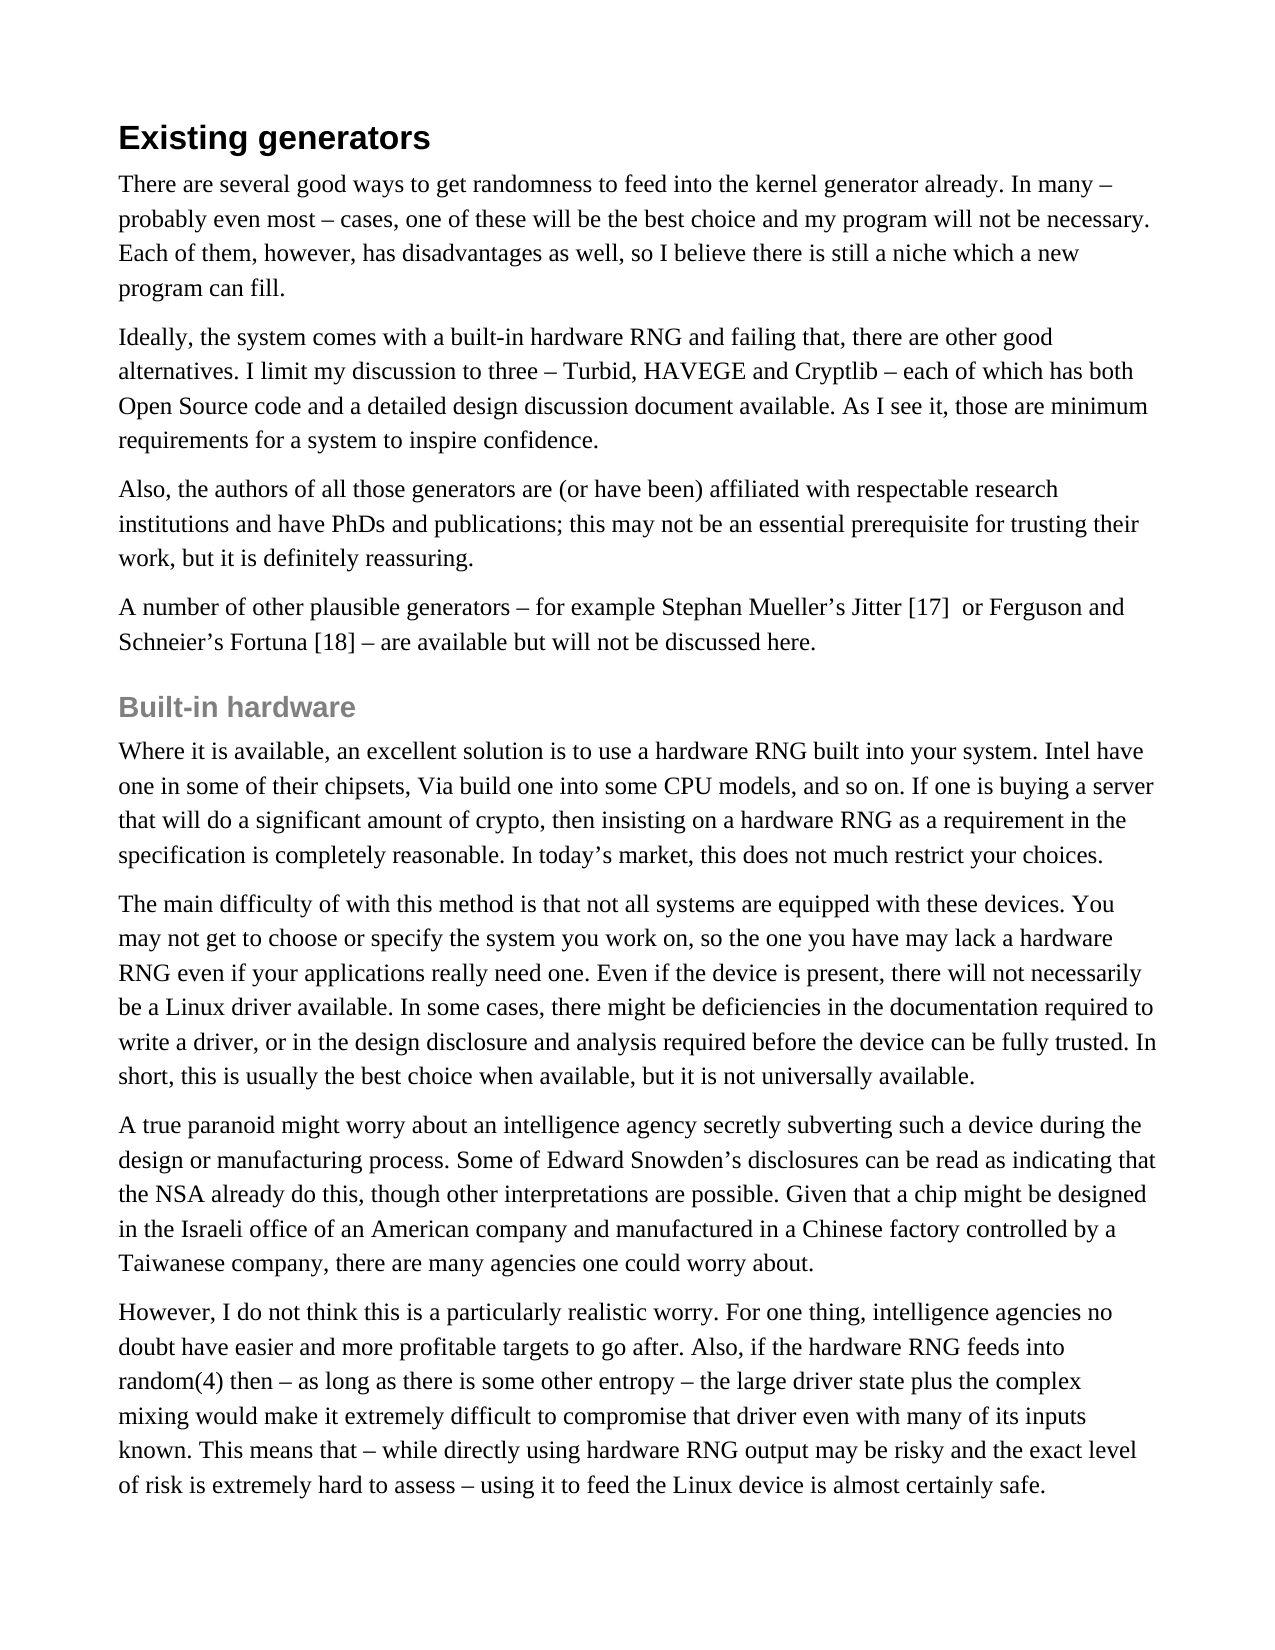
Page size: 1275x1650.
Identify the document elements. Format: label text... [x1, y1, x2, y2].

text Ideally, the system comes with a built-in hardware RNG and failing that, there are other good alternatives. I limit my discussion to three – Turbid, HAVEGE and Cryptlib – each of which has both Open Source code and a detailed design discussion document available. As I see it, those are minimum requirements for a system to inspire confidence. [118, 322, 1157, 454]
text A true paranoid might worry about an intelligence agency secretly subverting such a device during the design or manufacturing process. Some of Edward Snowden’s disclosures can be read as indicating that the NSA already do this, though other interpretations are possible. Given that a chip might be designed in the Israeli office of an American company and manufactured in a Chinese factory controlled by a Taiwanese company, there are many agencies one could worry about. [118, 1110, 1157, 1277]
subtitle Existing generators [118, 118, 1157, 157]
text Where it is available, an excellent solution is to use a hardware RNG built into your system. Intel have one in some of their chipsets, Via build one into some CPU models, and so on. If one is buying a server that will do a significant amount of crypto, then insisting on a hardware RNG as a requirement in the specification is completely reasonable. In today’s market, this does not much restrict your choices. [118, 736, 1157, 869]
text Also, the authors of all those generators are (or have been) affiliated with respectable research institutions and have PhDs and publications; this may not be an essential prerequisite for trusting their work, but it is definitely reassuring. [118, 474, 1157, 572]
text The main difficulty of with this method is that not all systems are equipped with these devices. You may not get to choose or specify the system you work on, so the one you have may lack a hardware RNG even if your applications really need one. Even if the device is present, there will not necessarily be a Linux driver available. In some cases, there might be deficiencies in the documentation required to write a driver, or in the design disclosure and analysis required before the device can be fully trusted. In short, this is usually the best choice when available, but it is not universally available. [118, 889, 1157, 1090]
text There are several good ways to get randomness to feed into the kernel generator already. In many – probably even most – cases, one of these will be the best choice and my program will not be necessary. Each of them, however, has disadvantages as well, so I believe there is still a niche which a new program can fill. [118, 169, 1157, 301]
text However, I do not think this is a particularly realistic worry. For one thing, intelligence agencies no doubt have easier and more profitable targets to go after. Also, if the hardware RNG feeds into random(4) then – as long as there is some other entropy – the large driver state plus the complex mixing would make it extremely difficult to compromise that driver even with many of its inputs known. This means that – while directly using hardware RNG output may be risky and the exact level of risk is extremely hard to assess – using it to feed the Linux device is almost certainly safe. [118, 1297, 1157, 1498]
subtitle Built-in hardware [118, 690, 1157, 724]
text A number of other plausible generators – for example Stephan Mueller’s Jitter [17] or Ferguson and Schneier’s Fortuna [18] – are available but will not be discussed here. [118, 592, 1157, 656]
